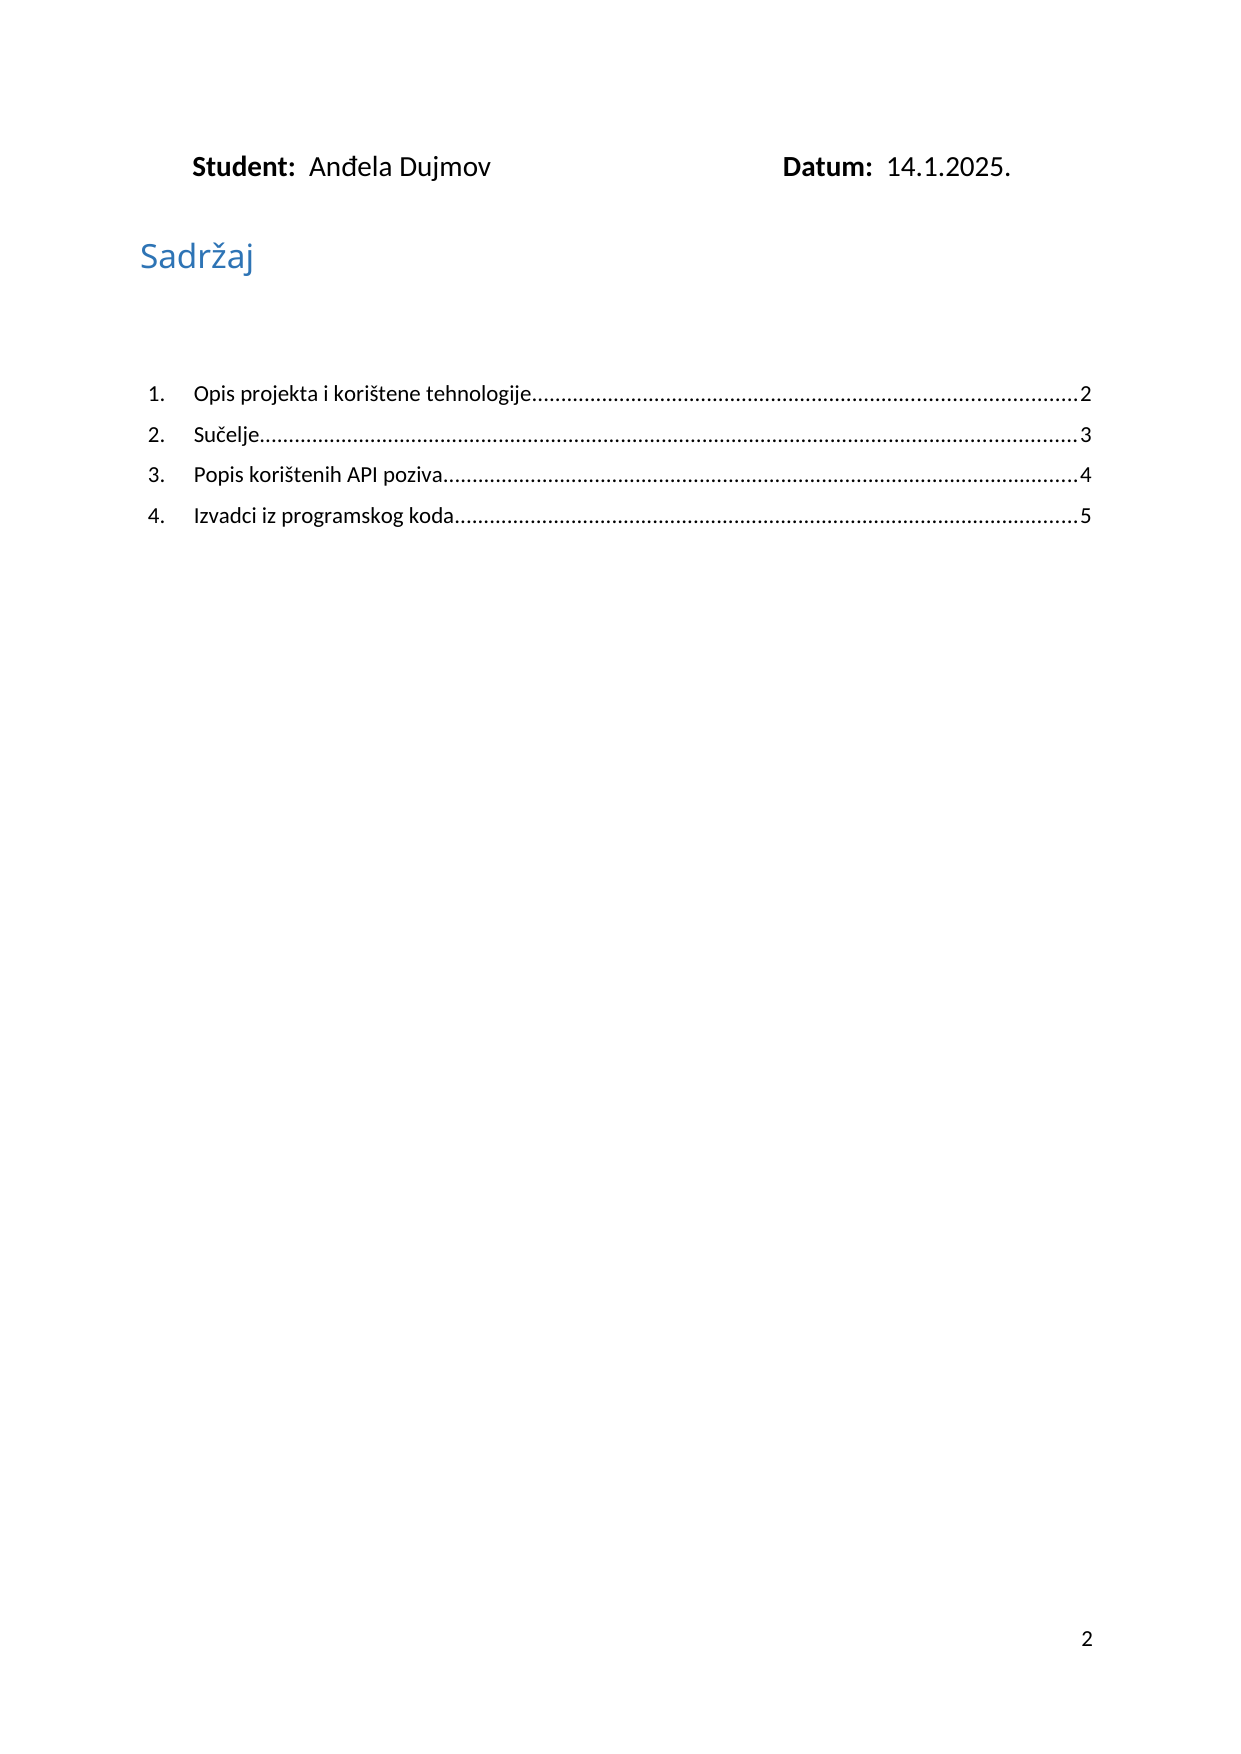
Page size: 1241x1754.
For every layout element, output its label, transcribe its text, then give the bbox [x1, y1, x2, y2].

text 4. Izvadci iz programskog koda 5 [148, 501, 1093, 529]
text 3. Popis korištenih API poziva 4 [148, 460, 1093, 488]
text 2. Sučelje 3 [148, 420, 1093, 448]
text Student: Anđela Dujmov Datum: 14.1.2025. [148, 148, 1093, 183]
text 1. Opis projekta i korištene tehnologije 2 [148, 379, 1093, 407]
subtitle Sadržaj [140, 233, 1093, 279]
